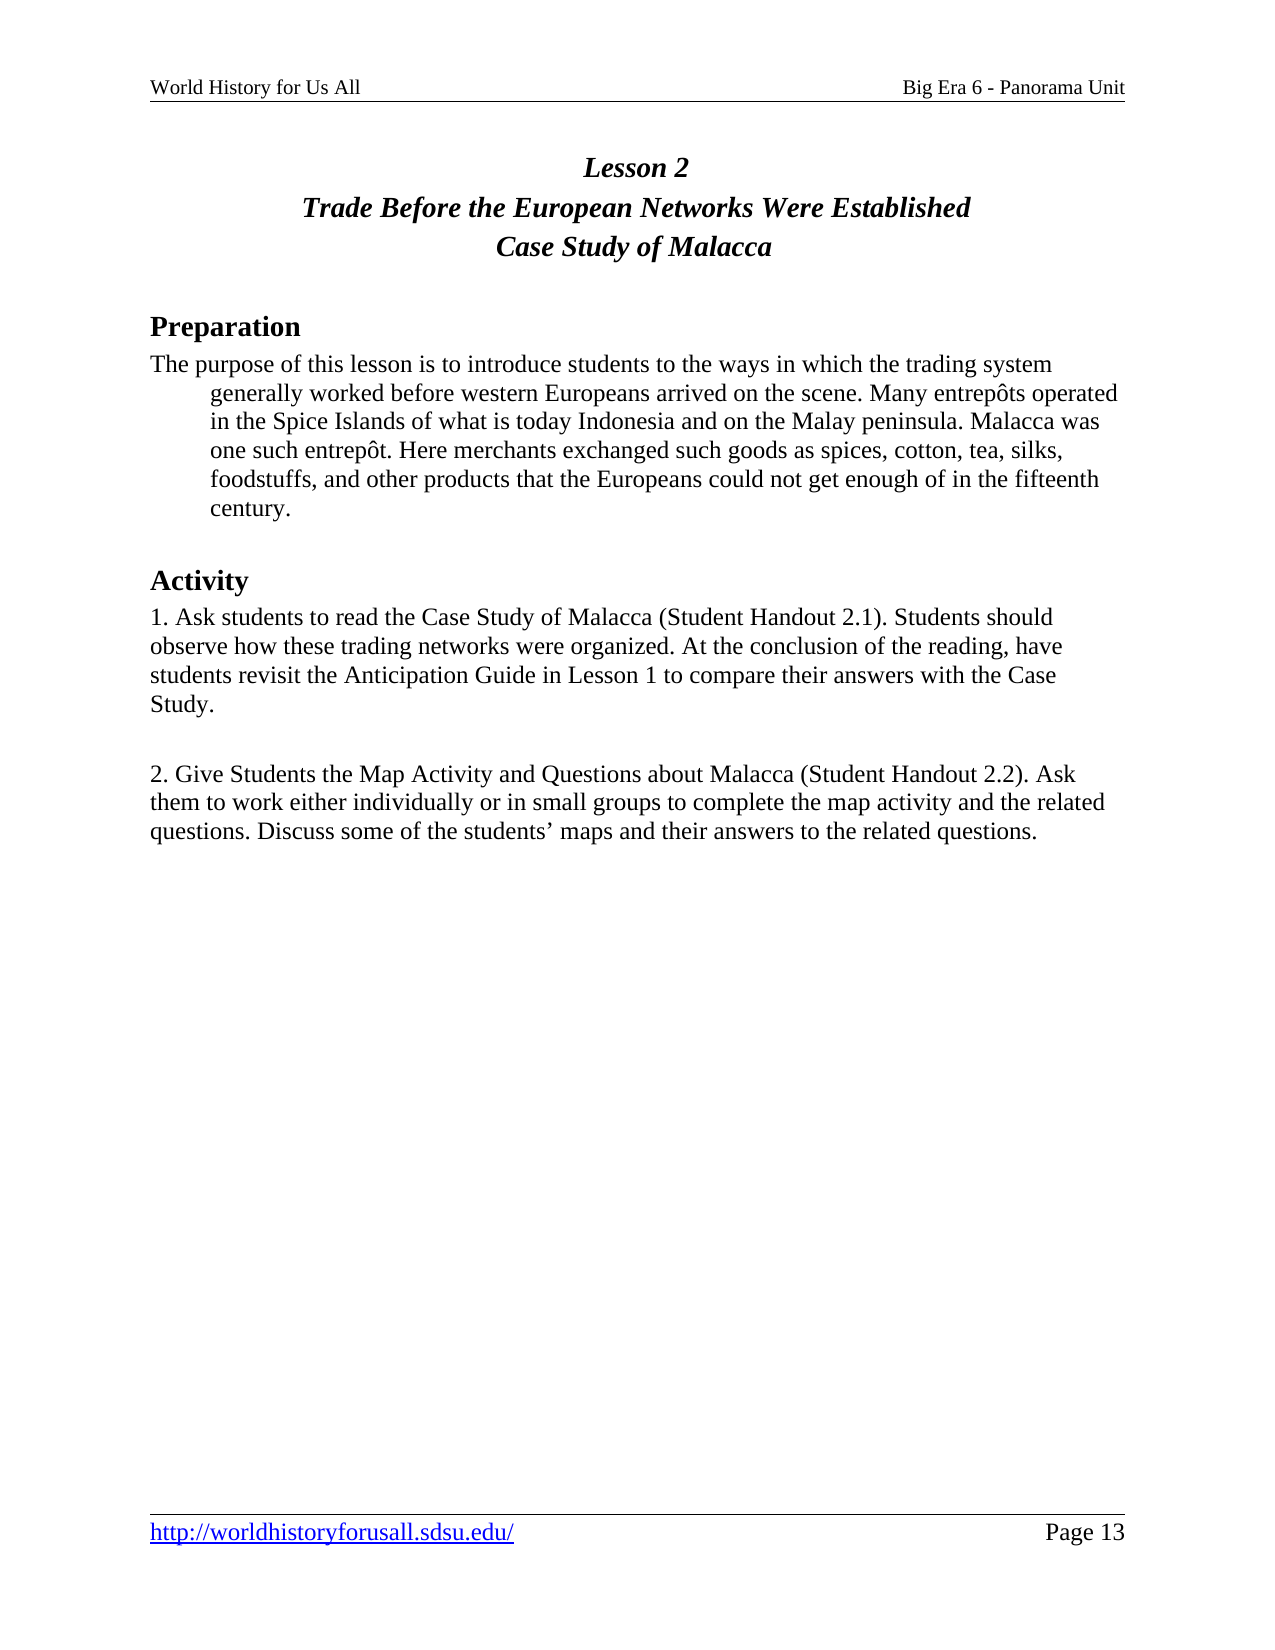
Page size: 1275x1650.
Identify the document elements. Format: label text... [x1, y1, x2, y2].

text Case Study of Malacca [150, 229, 1125, 263]
text Lesson 2 [150, 150, 1125, 183]
text Activity [150, 563, 1125, 596]
subtitle The purpose of this lesson is to introduce students to the ways in which the trading system generally worked before western Europeans arrived on the scene. Many entrepôts operated in the Spice Islands of what is today Indonesia and on the Malay peninsula. Malacca was one such entrepôt. Here merchants exchanged such goods as spices, cotton, tea, silks, foodstuffs, and other products that the Europeans could not get enough of in the fifteenth century. [150, 349, 1125, 521]
text 2. Give Students the Map Activity and Questions about Malacca (Student Handout 2.2). Ask them to work either individually or in small groups to complete the map activity and the related questions. Discuss some of the students’ maps and their answers to the related questions. [150, 759, 1125, 845]
text 1. Ask students to read the Case Study of Malacca (Student Handout 2.1). Students should observe how these trading networks were organized. At the conclusion of the reading, have students revisit the Anticipation Guide in Lesson 1 to compare their answers with the Case Study. [150, 602, 1125, 717]
subtitle Preparation [150, 309, 1125, 343]
text Trade Before the European Networks Were Established [150, 190, 1125, 223]
